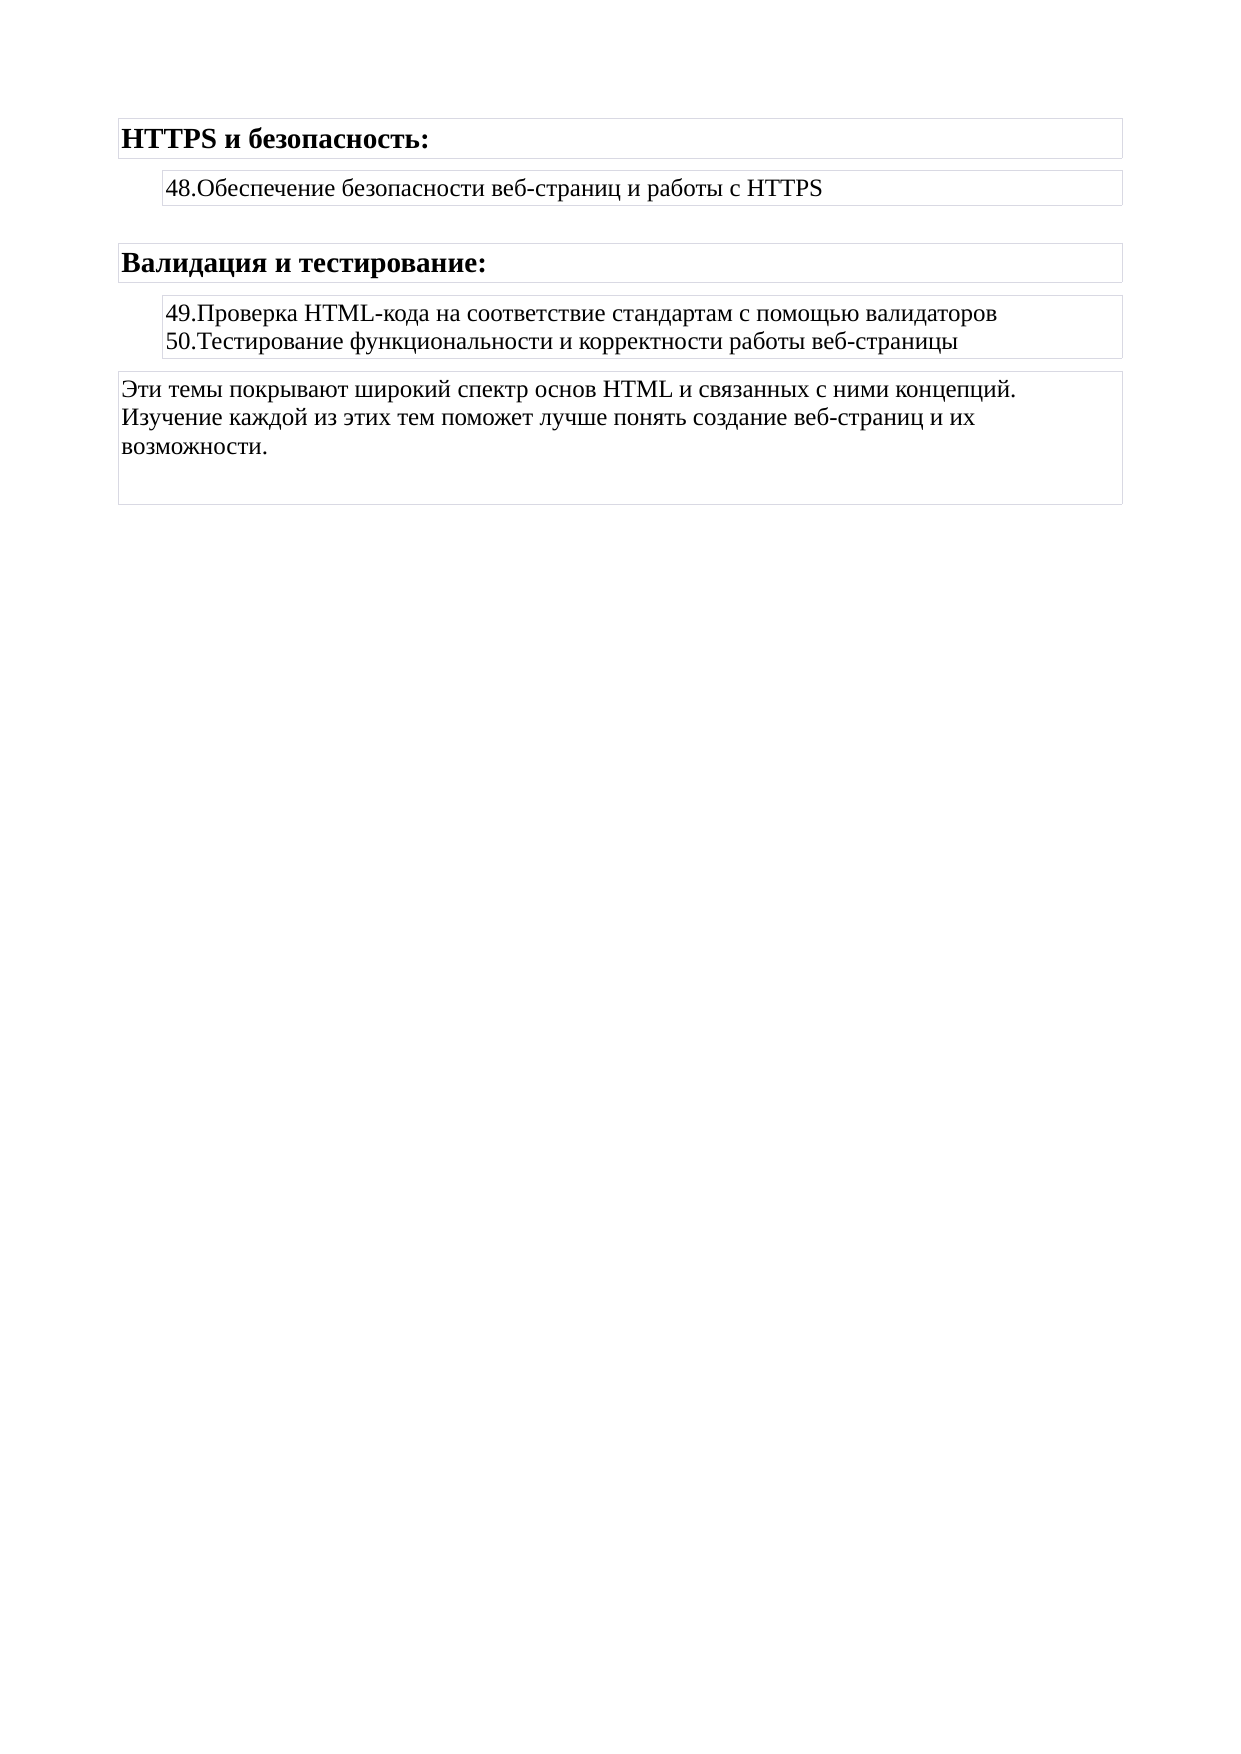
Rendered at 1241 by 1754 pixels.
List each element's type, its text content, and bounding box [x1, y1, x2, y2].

list Обеспечение безопасности веб-страниц и работы с HTTPS [163, 171, 1122, 205]
subtitle Валидация и тестирование: [119, 244, 1122, 282]
subtitle HTTPS и безопасность: [119, 119, 1122, 158]
list Проверка HTML-кода на соответствие стандартам с помощью валидаторов [163, 296, 1122, 323]
list Тестирование функциональности и корректности работы веб-страницы [163, 323, 1122, 358]
text Эти темы покрывают широкий спектр основ HTML и связанных с ними концепций. Изучение каждой из этих тем поможет лучше понять создание веб-страниц и их возможности. [119, 372, 1122, 460]
